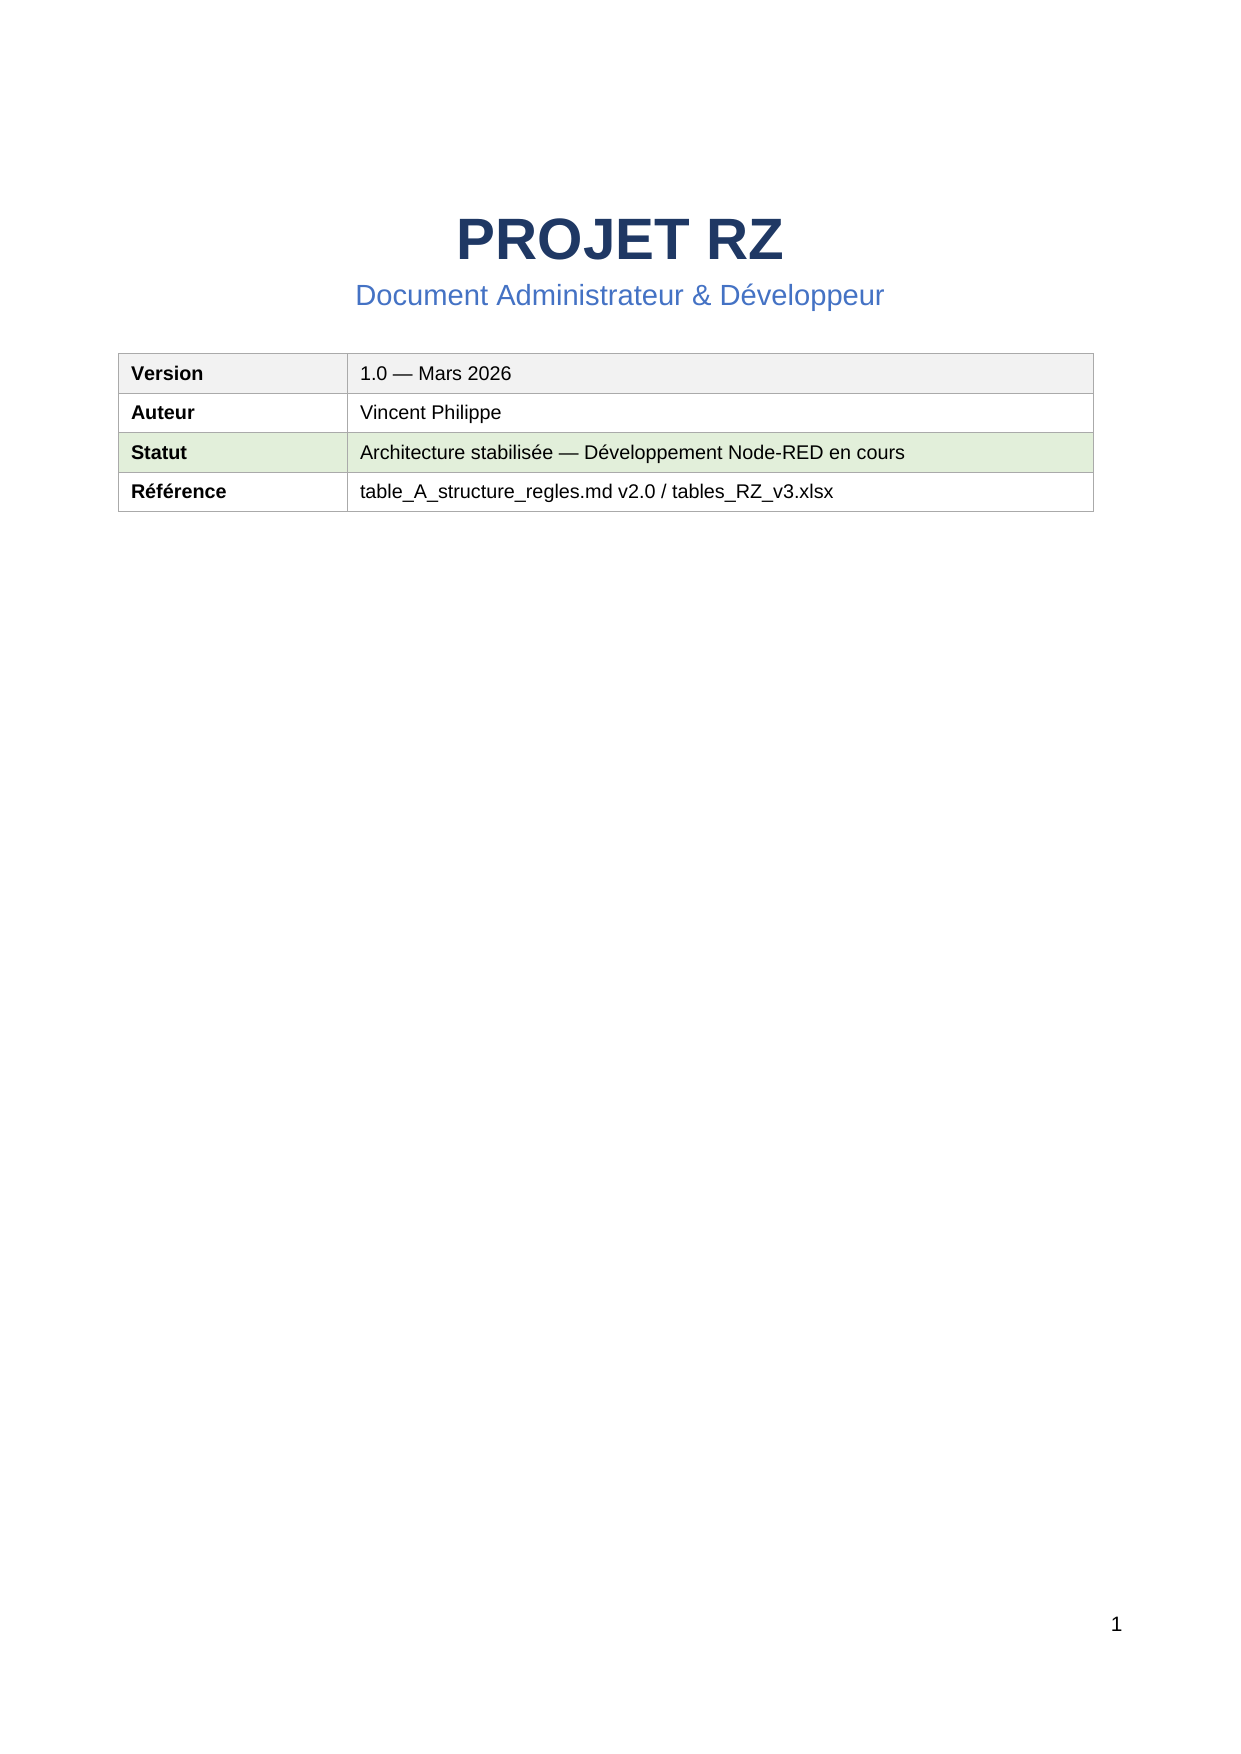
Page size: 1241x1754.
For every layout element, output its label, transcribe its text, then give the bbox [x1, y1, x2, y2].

text PROJET RZ [118, 204, 1122, 272]
table_cell Statut [119, 433, 347, 472]
table_cell Vincent Philippe [348, 394, 1093, 432]
table_cell table_A_structure_regles.md v2.0 / tables_RZ_v3.xlsx [348, 473, 1093, 511]
table_header 1.0 — Mars 2026 [348, 354, 1093, 393]
table_cell Architecture stabilisée — Développement Node-RED en cours [348, 433, 1093, 472]
table_header Version [119, 354, 347, 393]
table_cell Auteur [119, 394, 347, 432]
table_cell Référence [119, 473, 347, 511]
text Document Administrateur & Développeur [118, 278, 1122, 311]
